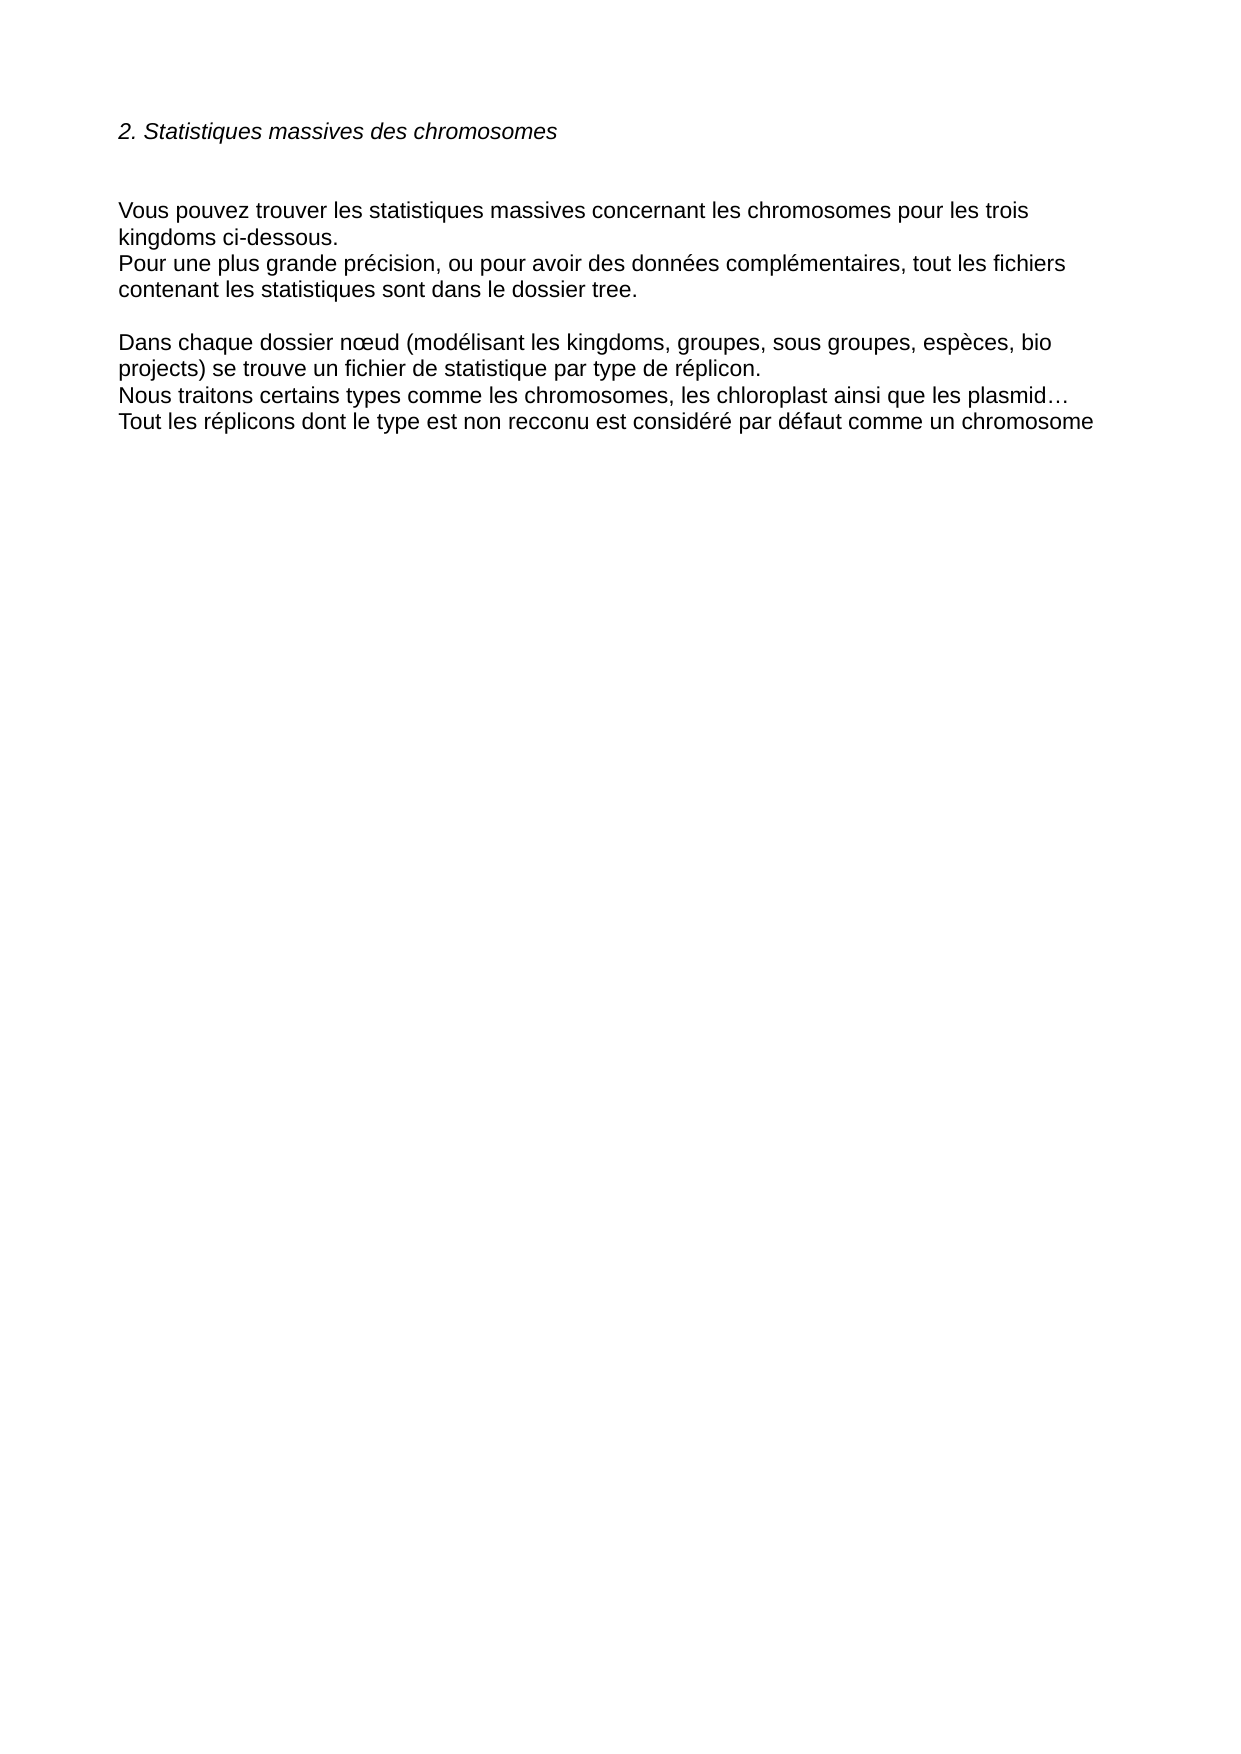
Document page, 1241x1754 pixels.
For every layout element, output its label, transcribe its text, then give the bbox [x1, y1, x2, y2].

text Tout les réplicons dont le type est non recconu est considéré par défaut comme un chromosome [118, 408, 1122, 434]
text Pour une plus grande précision, ou pour avoir des données complémentaires, tout les fichiers contenant les statistiques sont dans le dossier tree. [118, 250, 1122, 303]
text Dans chaque dossier nœud (modélisant les kingdoms, groupes, sous groupes, espèces, bio projects) se trouve un fichier de statistique par type de réplicon. [118, 329, 1122, 382]
text Nous traitons certains types comme les chromosomes, les chloroplast ainsi que les plasmid… [118, 382, 1122, 408]
text 2. Statistiques massives des chromosomes [118, 118, 1122, 144]
text Vous pouvez trouver les statistiques massives concernant les chromosomes pour les trois kingdoms ci-dessous. [118, 197, 1122, 250]
